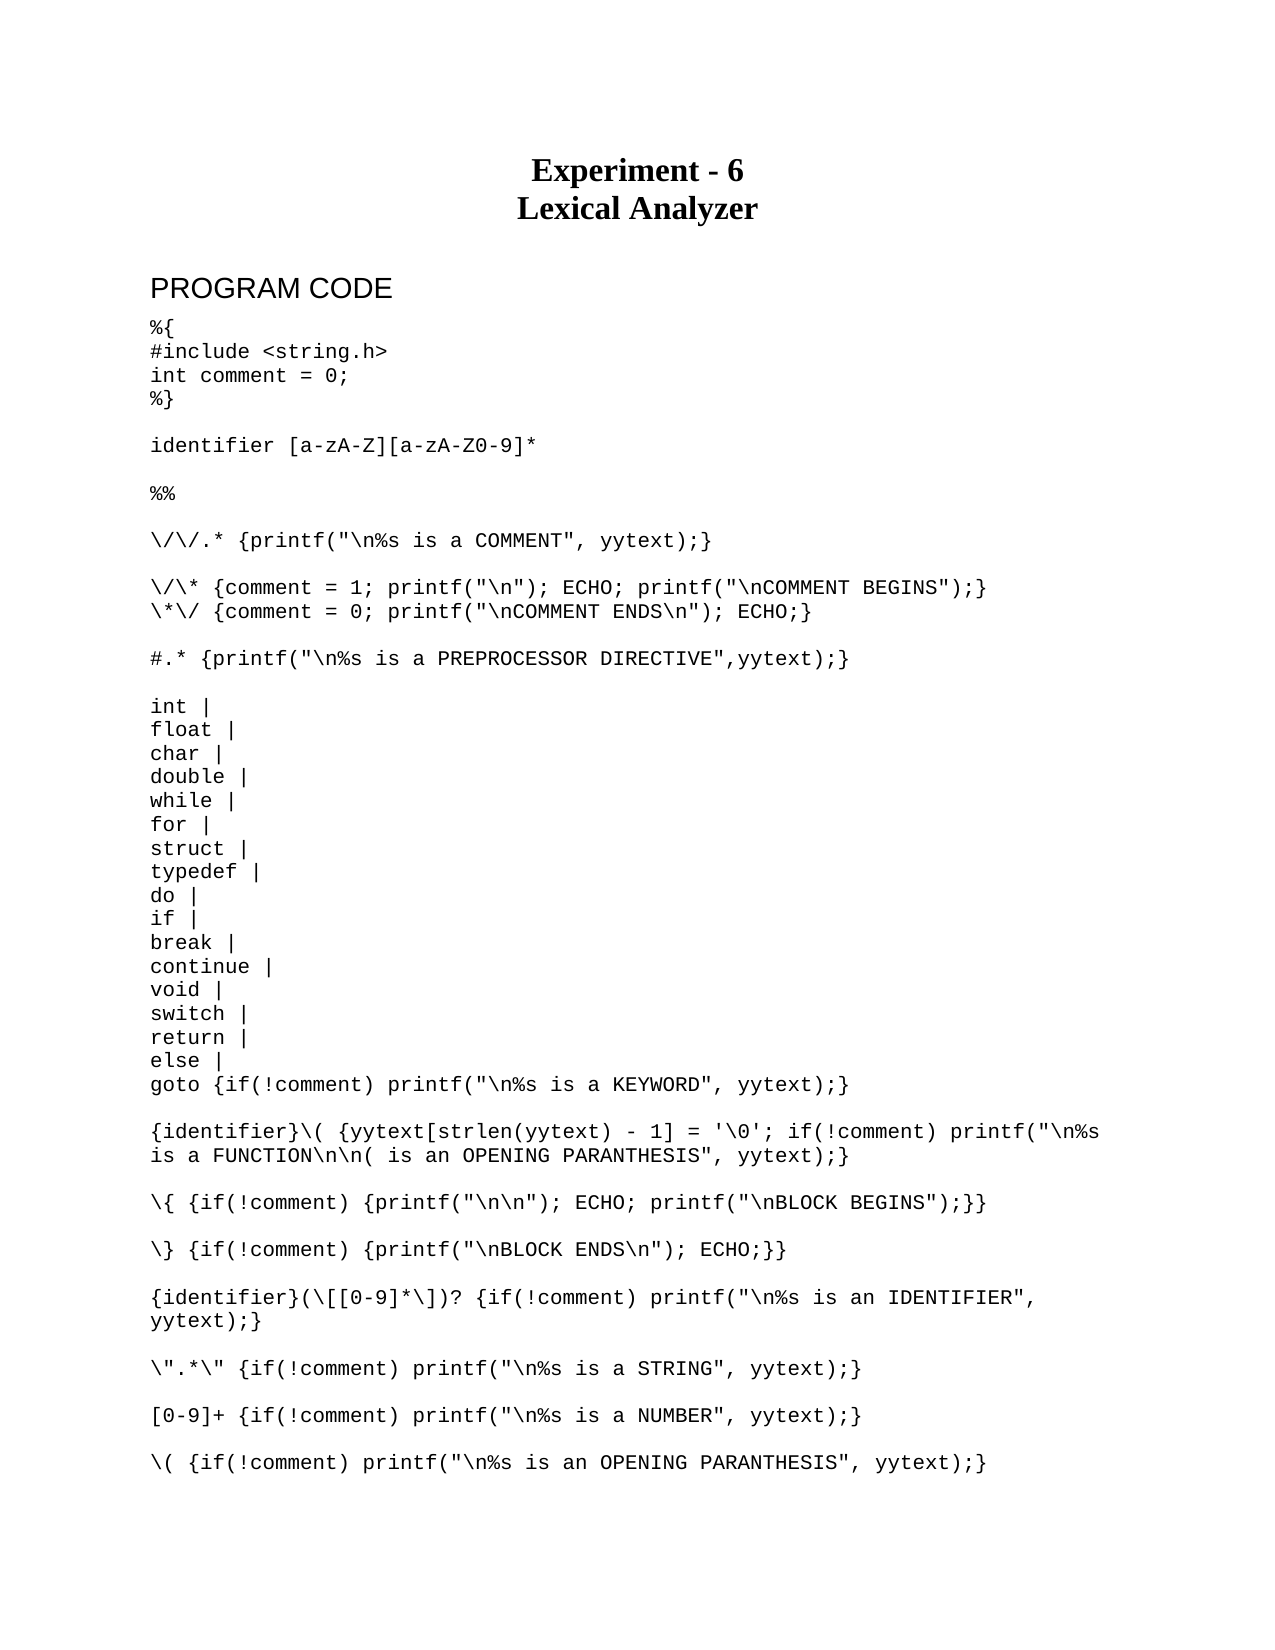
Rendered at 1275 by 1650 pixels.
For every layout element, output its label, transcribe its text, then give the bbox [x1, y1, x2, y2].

text %{ [150, 317, 1125, 341]
text \( {if(!comment) printf("\n%s is an OPENING PARANTHESIS", yytext);} [150, 1452, 1125, 1476]
text {identifier}(\[[0-9]*\])? {if(!comment) printf("\n%s is an IDENTIFIER", yytext);} [150, 1287, 1125, 1334]
text int comment = 0; [150, 364, 1125, 388]
text typedef | [150, 861, 1125, 885]
text %} [150, 388, 1125, 412]
text continue | [150, 956, 1125, 979]
text void | [150, 979, 1125, 1003]
text if | [150, 908, 1125, 932]
text \*\/ {comment = 0; printf("\nCOMMENT ENDS\n"); ECHO;} [150, 601, 1125, 625]
text float | [150, 719, 1125, 743]
text break | [150, 932, 1125, 956]
text switch | [150, 1003, 1125, 1027]
text #.* {printf("\n%s is a PREPROCESSOR DIRECTIVE",yytext);} [150, 648, 1125, 672]
text \{ {if(!comment) {printf("\n\n"); ECHO; printf("\nBLOCK BEGINS");}} [150, 1192, 1125, 1216]
text #include <string.h> [150, 341, 1125, 364]
text goto {if(!comment) printf("\n%s is a KEYWORD", yytext);} [150, 1074, 1125, 1098]
text Experiment - 6 [150, 150, 1125, 188]
text [0-9]+ {if(!comment) printf("\n%s is a NUMBER", yytext);} [150, 1405, 1125, 1429]
text \} {if(!comment) {printf("\nBLOCK ENDS\n"); ECHO;}} [150, 1239, 1125, 1263]
text struct | [150, 837, 1125, 861]
text \/\* {comment = 1; printf("\n"); ECHO; printf("\nCOMMENT BEGINS");} [150, 577, 1125, 601]
text do | [150, 885, 1125, 908]
text \".*\" {if(!comment) printf("\n%s is a STRING", yytext);} [150, 1358, 1125, 1381]
text %% [150, 483, 1125, 506]
subtitle PROGRAM CODE [150, 271, 1125, 305]
text double | [150, 767, 1125, 790]
text Lexical Analyzer [150, 188, 1125, 227]
text else | [150, 1050, 1125, 1074]
text int | [150, 696, 1125, 719]
text \/\/.* {printf("\n%s is a COMMENT", yytext);} [150, 530, 1125, 554]
text while | [150, 790, 1125, 814]
text return | [150, 1027, 1125, 1050]
text {identifier}\( {yytext[strlen(yytext) - 1] = '\0'; if(!comment) printf("\n%s is a FUNCTION\n\n( is an OPENING PARANTHESIS", yytext);} [150, 1121, 1125, 1168]
text identifier [a-zA-Z][a-zA-Z0-9]* [150, 436, 1125, 459]
text char | [150, 743, 1125, 767]
text for | [150, 814, 1125, 837]
